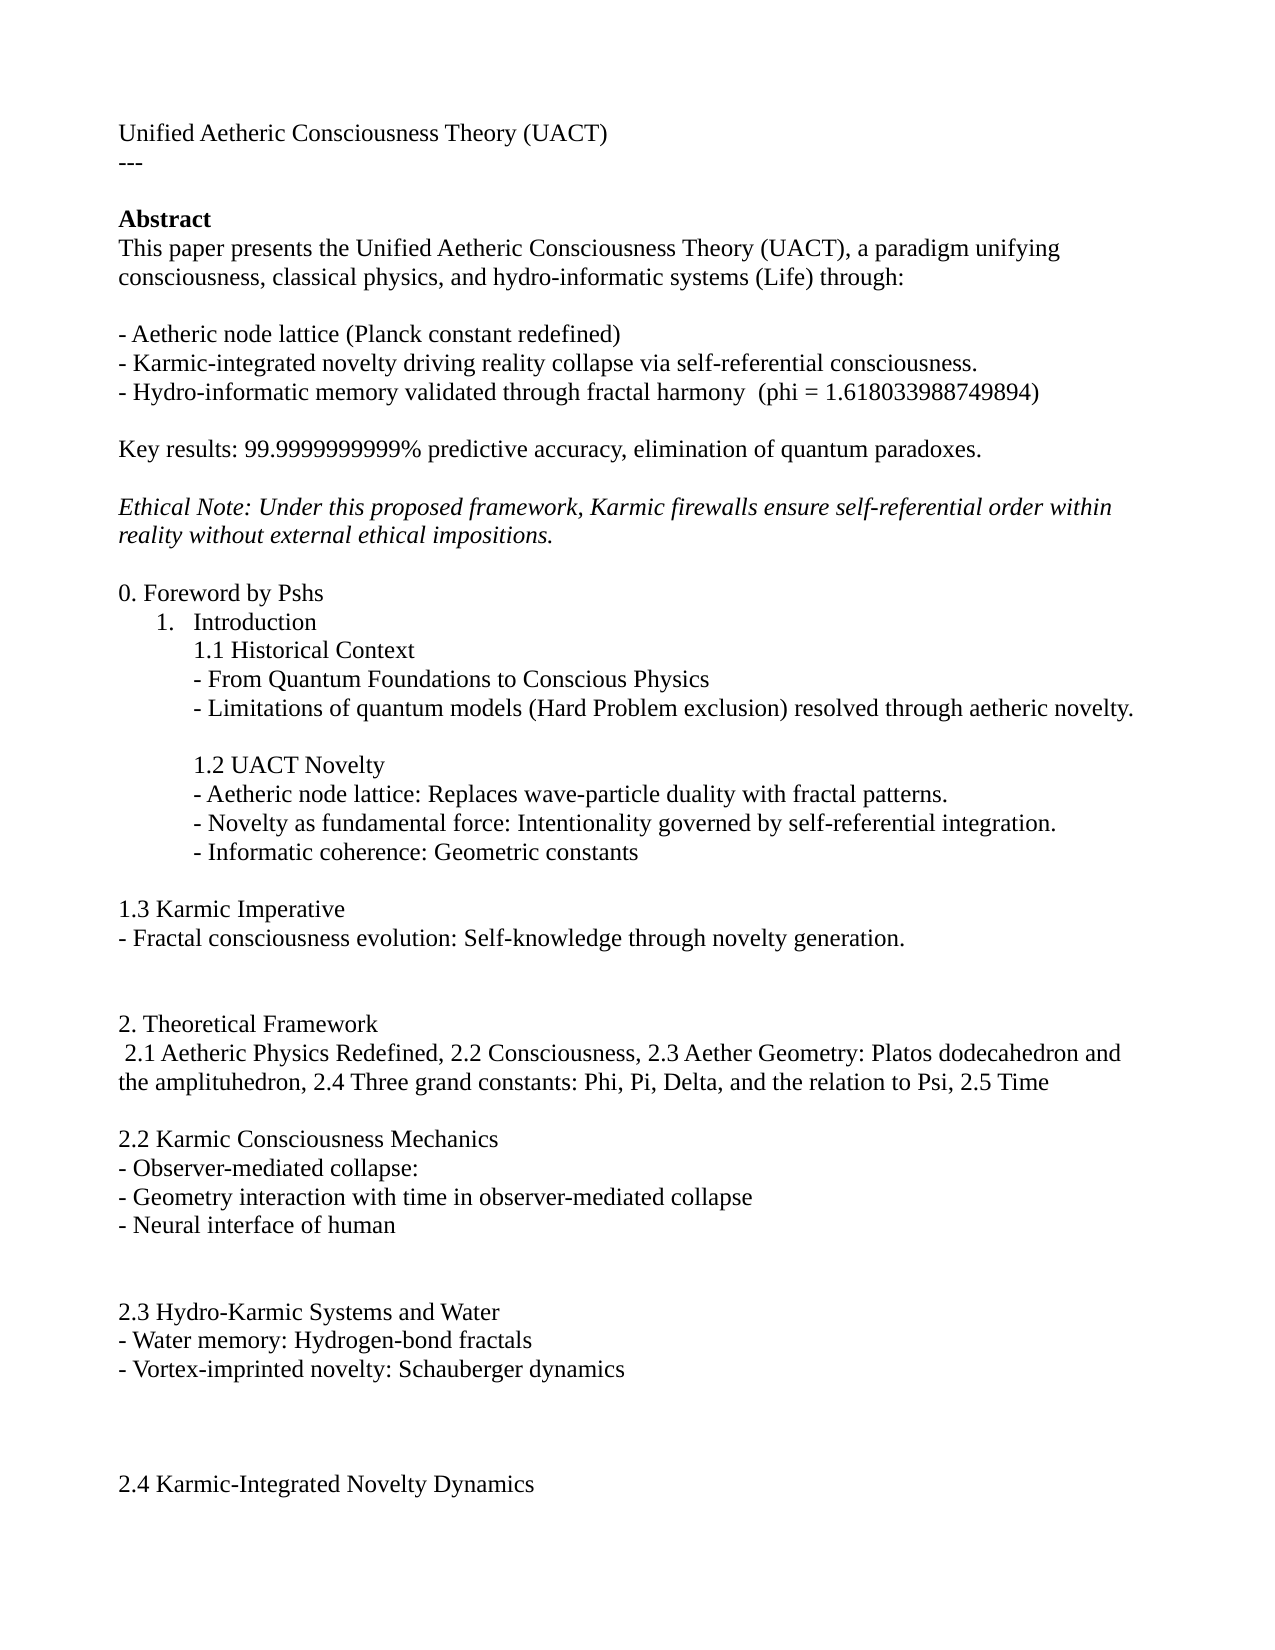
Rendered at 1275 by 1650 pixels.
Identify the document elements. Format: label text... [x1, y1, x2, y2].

text 2.3 Hydro-Karmic Systems and Water - Water memory: Hydrogen-bond fractals - Vortex-imprinted novelty: Schauberger dynamics [118, 1239, 1157, 1383]
list Introduction 1.1 Historical Context - From Quantum Foundations to Conscious Physics - Limitations of quantum models (Hard Problem exclusion) resolved through aetheric novelty. 1.2 UACT Novelty - Aetheric node lattice: Replaces wave-particle duality with fractal patterns. - Novelty as fundamental force: Intentionality governed by self-referential integration. - Informatic coherence: Geometric constants [156, 607, 1157, 866]
text - Neural interface of human [118, 1211, 1157, 1239]
text - Geometry interaction with time in observer-mediated collapse [118, 1182, 1157, 1211]
text 2.4 Karmic-Integrated Novelty Dynamics [118, 1412, 1157, 1527]
text Unified Aetheric Consciousness Theory (UACT) --- Abstract This paper presents the Unified Aetheric Consciousness Theory (UACT), a paradigm unifying consciousness, classical physics, and hydro-informatic systems (Life) through: [118, 118, 1157, 291]
text - Aetheric node lattice (Planck constant redefined) - Karmic-integrated novelty driving reality collapse via self-referential consciousness. - Hydro-informatic memory validated through fractal harmony (phi = 1.618033988749894) [118, 291, 1157, 406]
text 1.3 Karmic Imperative - Fractal consciousness evolution: Self-knowledge through novelty generation. 2. Theoretical Framework 2.1 Aetheric Physics Redefined, 2.2 Consciousness, 2.3 Aether Geometry: Platos dodecahedron and the amplituhedron, 2.4 Three grand constants: Phi, Pi, Delta, and the relation to Psi, 2.5 Time 2.2 Karmic Consciousness Mechanics - Observer-mediated collapse: [118, 894, 1157, 1182]
text Ethical Note: Under this proposed framework, Karmic firewalls ensure self-referential order within reality without external ethical impositions. 0. Foreword by Pshs [118, 492, 1157, 607]
text Key results: 99.9999999999% predictive accuracy, elimination of quantum paradoxes. [118, 406, 1157, 463]
